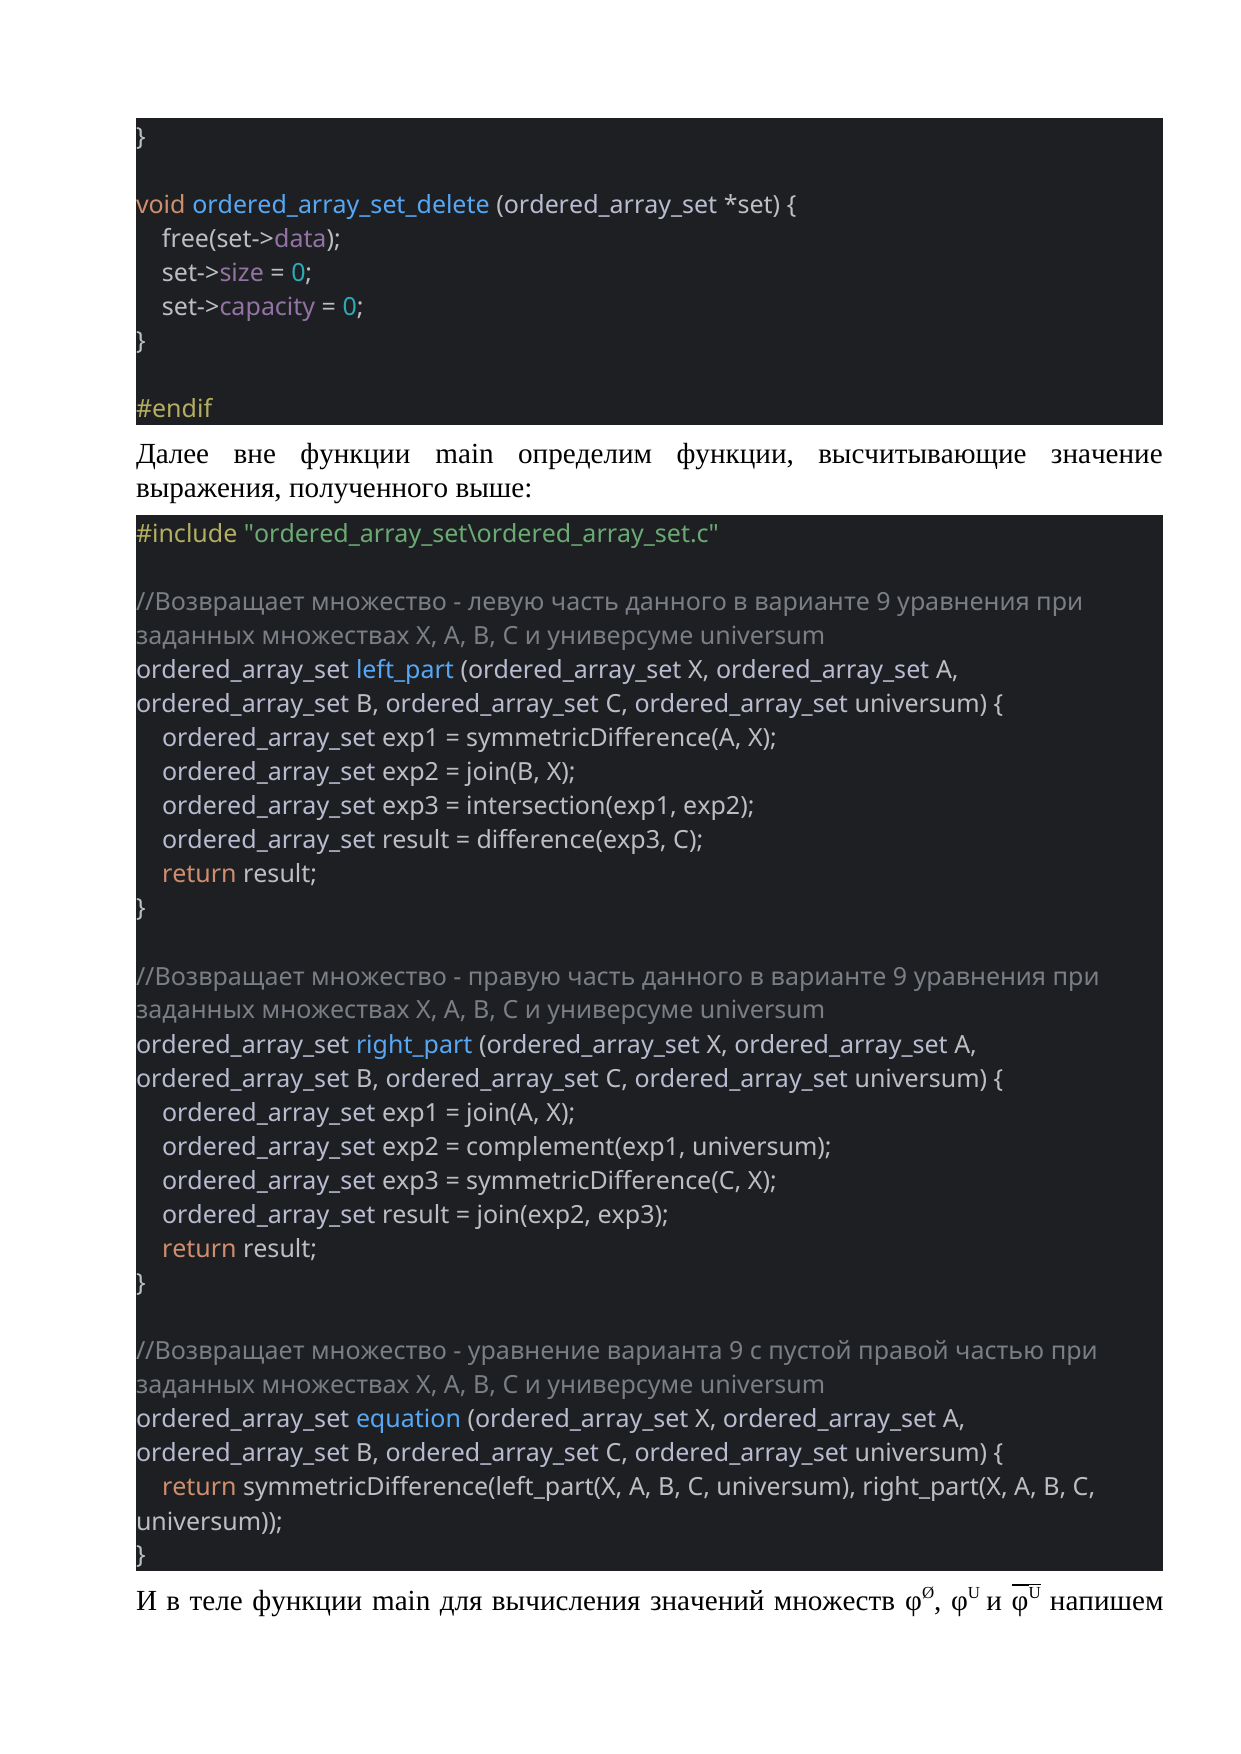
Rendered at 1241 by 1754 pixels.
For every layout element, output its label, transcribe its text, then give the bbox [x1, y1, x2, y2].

text #include "ordered_array_set\ordered_array_set.c" //Возвращает множество - левую часть данного в варианте 9 уравнения при заданных множествах X, A, B, C и универсуме universum ordered_array_set left_part (ordered_array_set X, ordered_array_set A, ordered_array_set B, ordered_array_set C, ordered_array_set universum) { ordered_array_set exp1 = symmetricDifference(A, X); ordered_array_set exp2 = join(B, X); ordered_array_set exp3 = intersection(exp1, exp2); ordered_array_set result = difference(exp3, C); return result; } //Возвращает множество - правую часть данного в варианте 9 уравнения при заданных множествах X, A, B, C и универсуме universum ordered_array_set right_part (ordered_array_set X, ordered_array_set A, ordered_array_set B, ordered_array_set C, ordered_array_set universum) { ordered_array_set exp1 = join(A, X); ordered_array_set exp2 = complement(exp1, universum); ordered_array_set exp3 = symmetricDifference(C, X); ordered_array_set result = join(exp2, exp3); return result; } //Возвращает множество - уравнение варианта 9 с пустой правой частью при заданных множествах X, A, B, C и универсуме universum ordered_array_set equation (ordered_array_set X, ordered_array_set A, ordered_array_set B, ordered_array_set C, ordered_array_set universum) { return symmetricDifference(left_part(X, A, B, C, universum), right_part(X, A, B, C, universum)); } [136, 515, 1163, 1571]
text Далее вне функции main определим функции, высчитывающие значение выражения, полученного выше: [136, 436, 1163, 503]
text } void ordered_array_set_delete (ordered_array_set *set) { free(set->data); set->size = 0; set->capacity = 0; } #endif [136, 118, 1163, 425]
text И в теле функции main для вычисления значений множеств φØ, φU и φU напишем [136, 1583, 1163, 1617]
